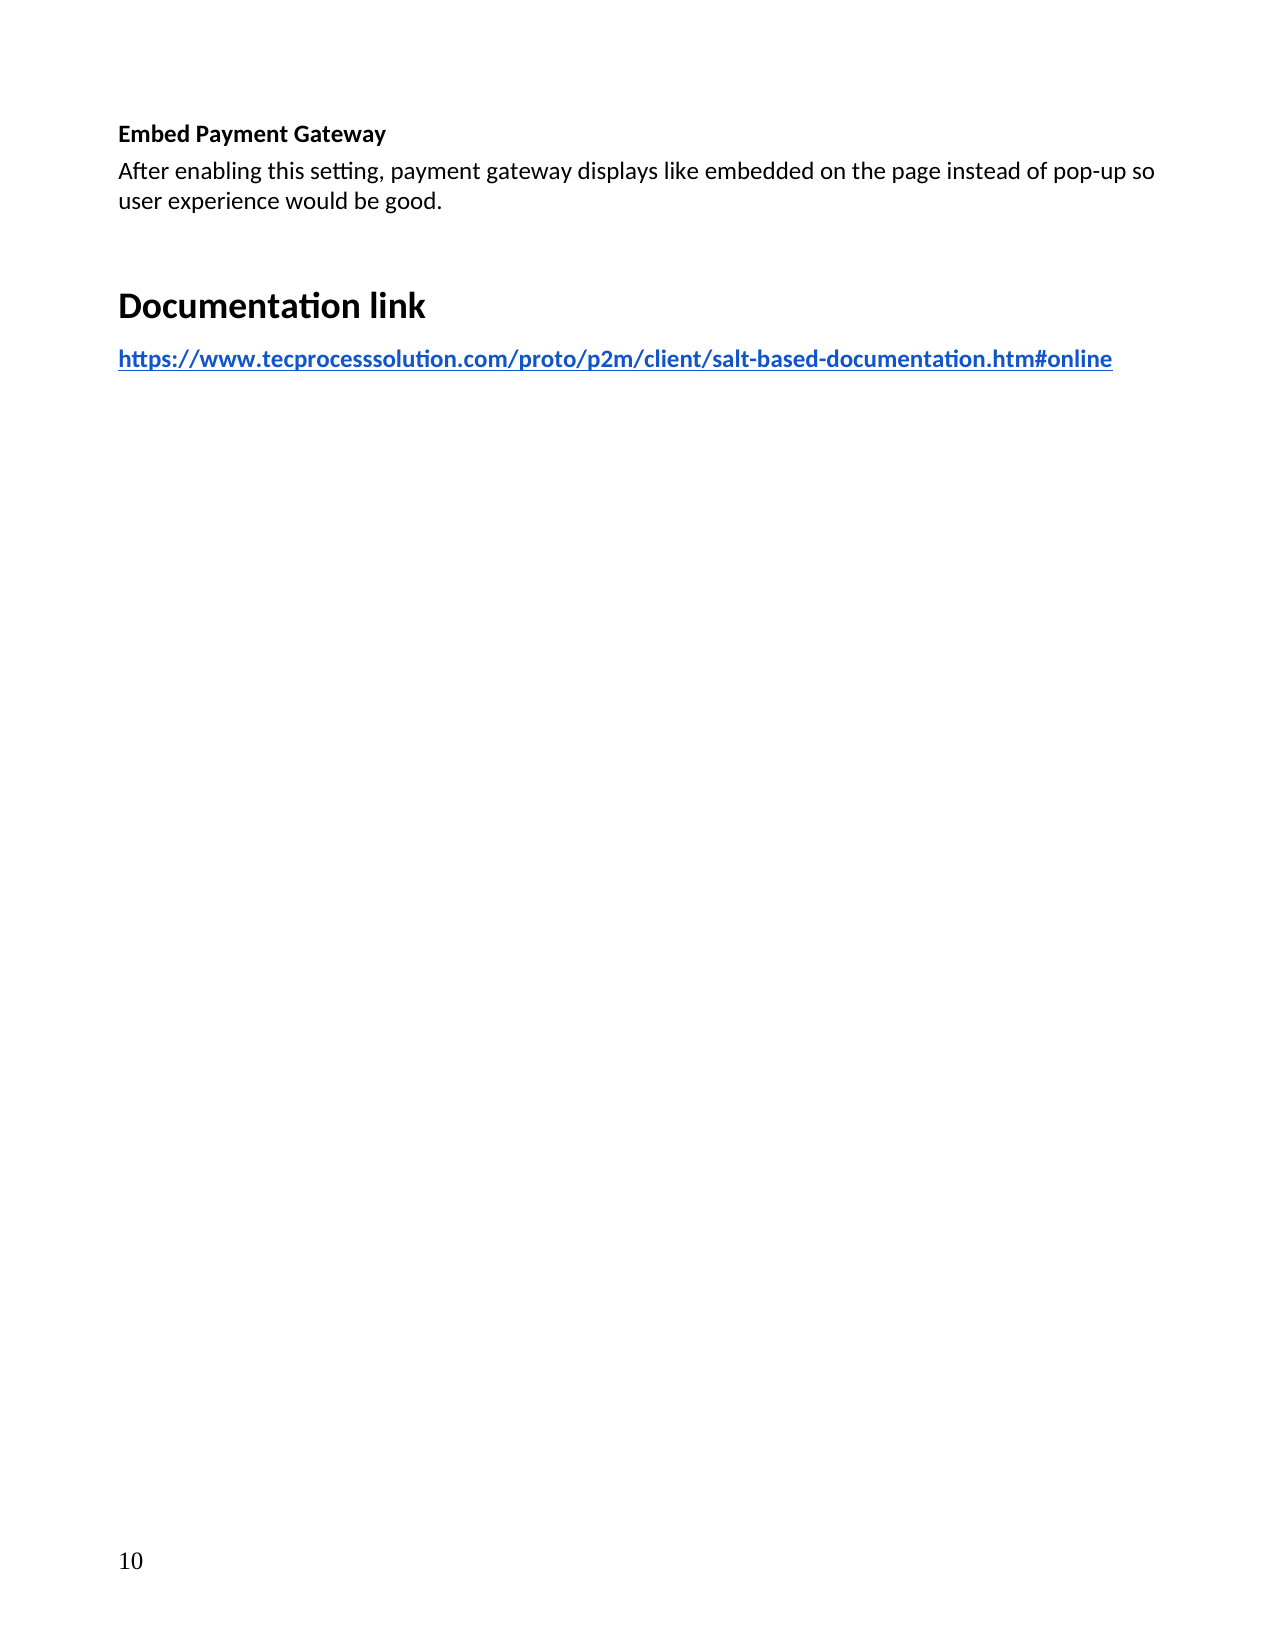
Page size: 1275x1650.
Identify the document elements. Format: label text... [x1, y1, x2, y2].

subtitle Embed Payment Gateway [118, 118, 1157, 149]
text https://www.tecprocesssolution.com/proto/p2m/client/salt-based-documentation.htm#online [118, 344, 1157, 374]
text After enabling this setting, payment gateway displays like embedded on the page instead of pop-up so user experience would be good. [118, 155, 1157, 216]
subtitle Documentation link [118, 282, 1157, 328]
